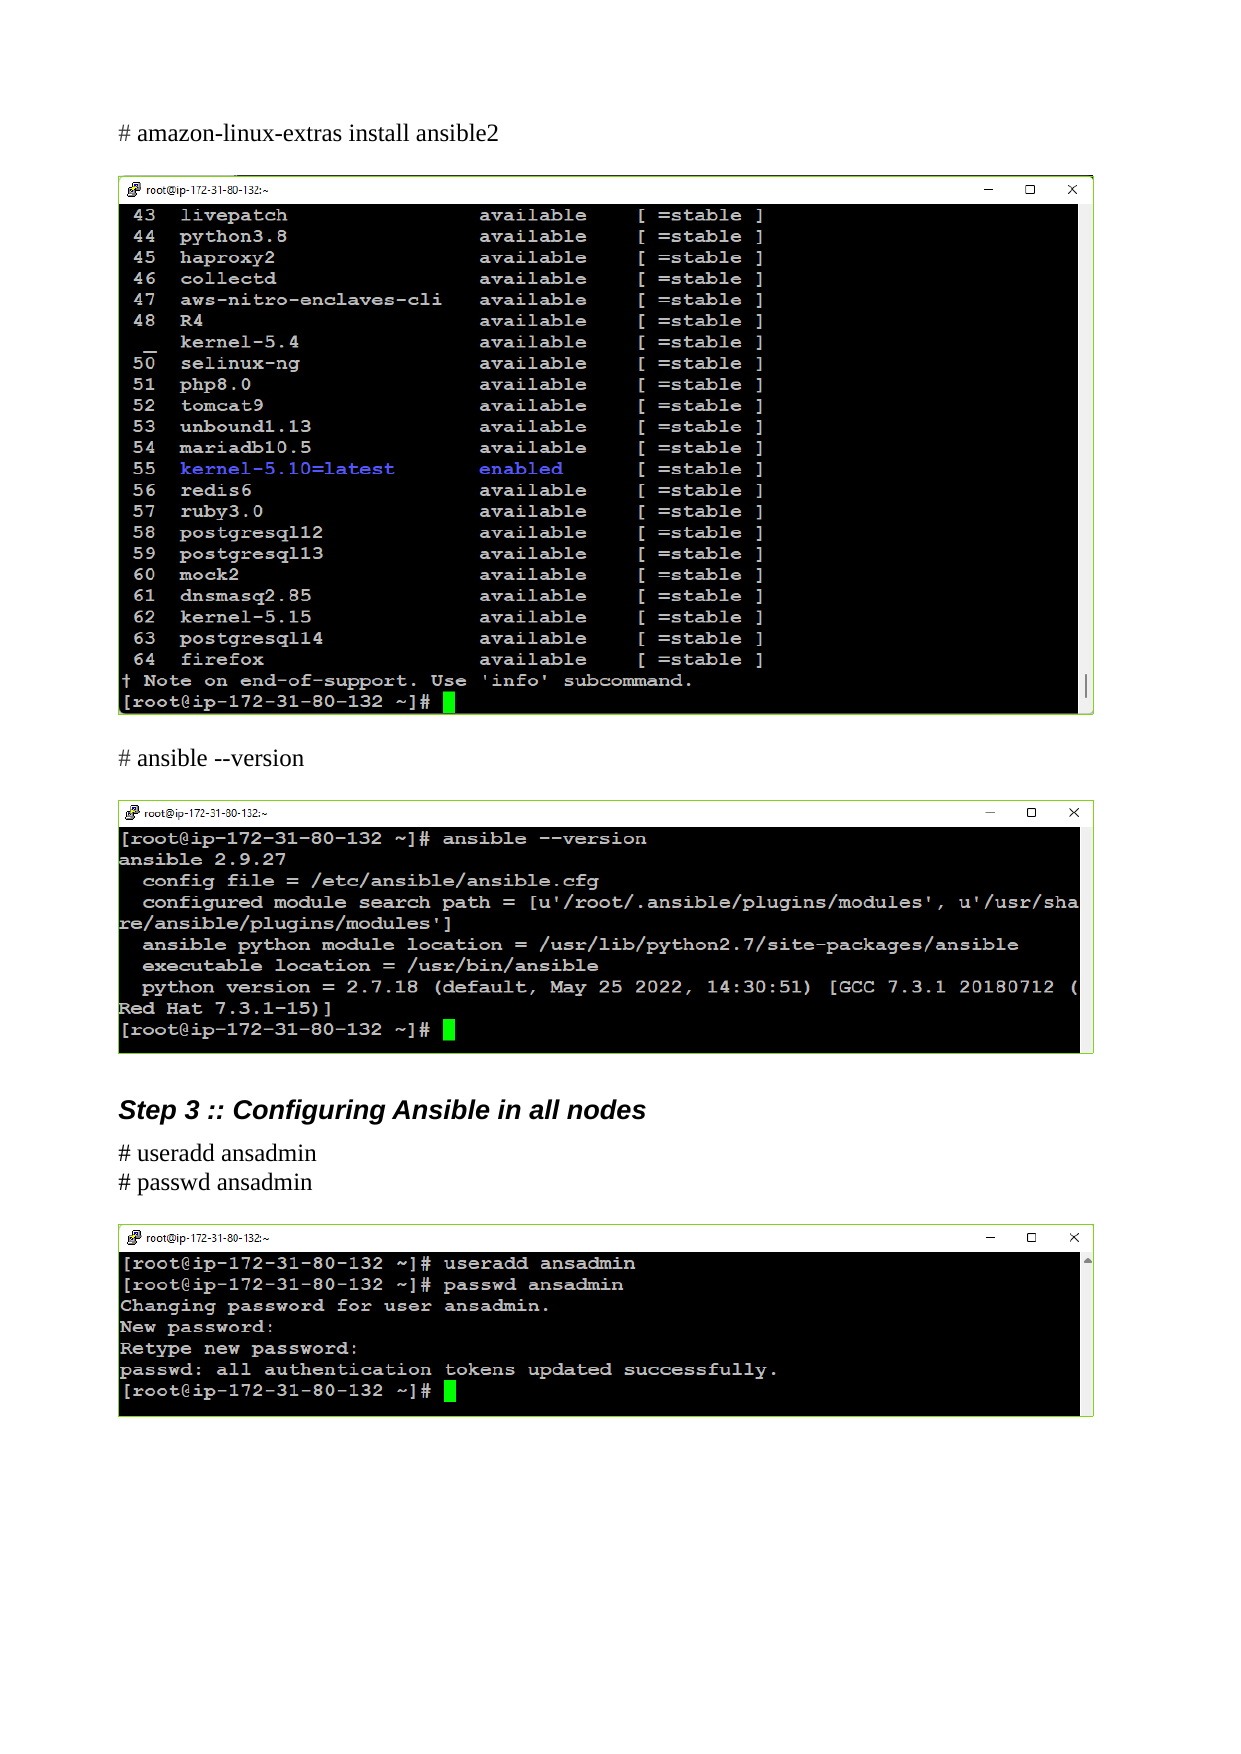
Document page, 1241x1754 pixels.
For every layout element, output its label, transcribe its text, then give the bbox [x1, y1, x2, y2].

text # ansible --version [118, 743, 1122, 772]
picture [119, 801, 1093, 1053]
text # useradd ansadmin [118, 1138, 1122, 1167]
picture [119, 177, 1093, 714]
text # passwd ansadmin [118, 1167, 1122, 1196]
picture [119, 1225, 1093, 1416]
subtitle Step 3 :: Configuring Ansible in all nodes [118, 1094, 1122, 1126]
text # amazon-linux-extras install ansible2 [118, 118, 1122, 147]
